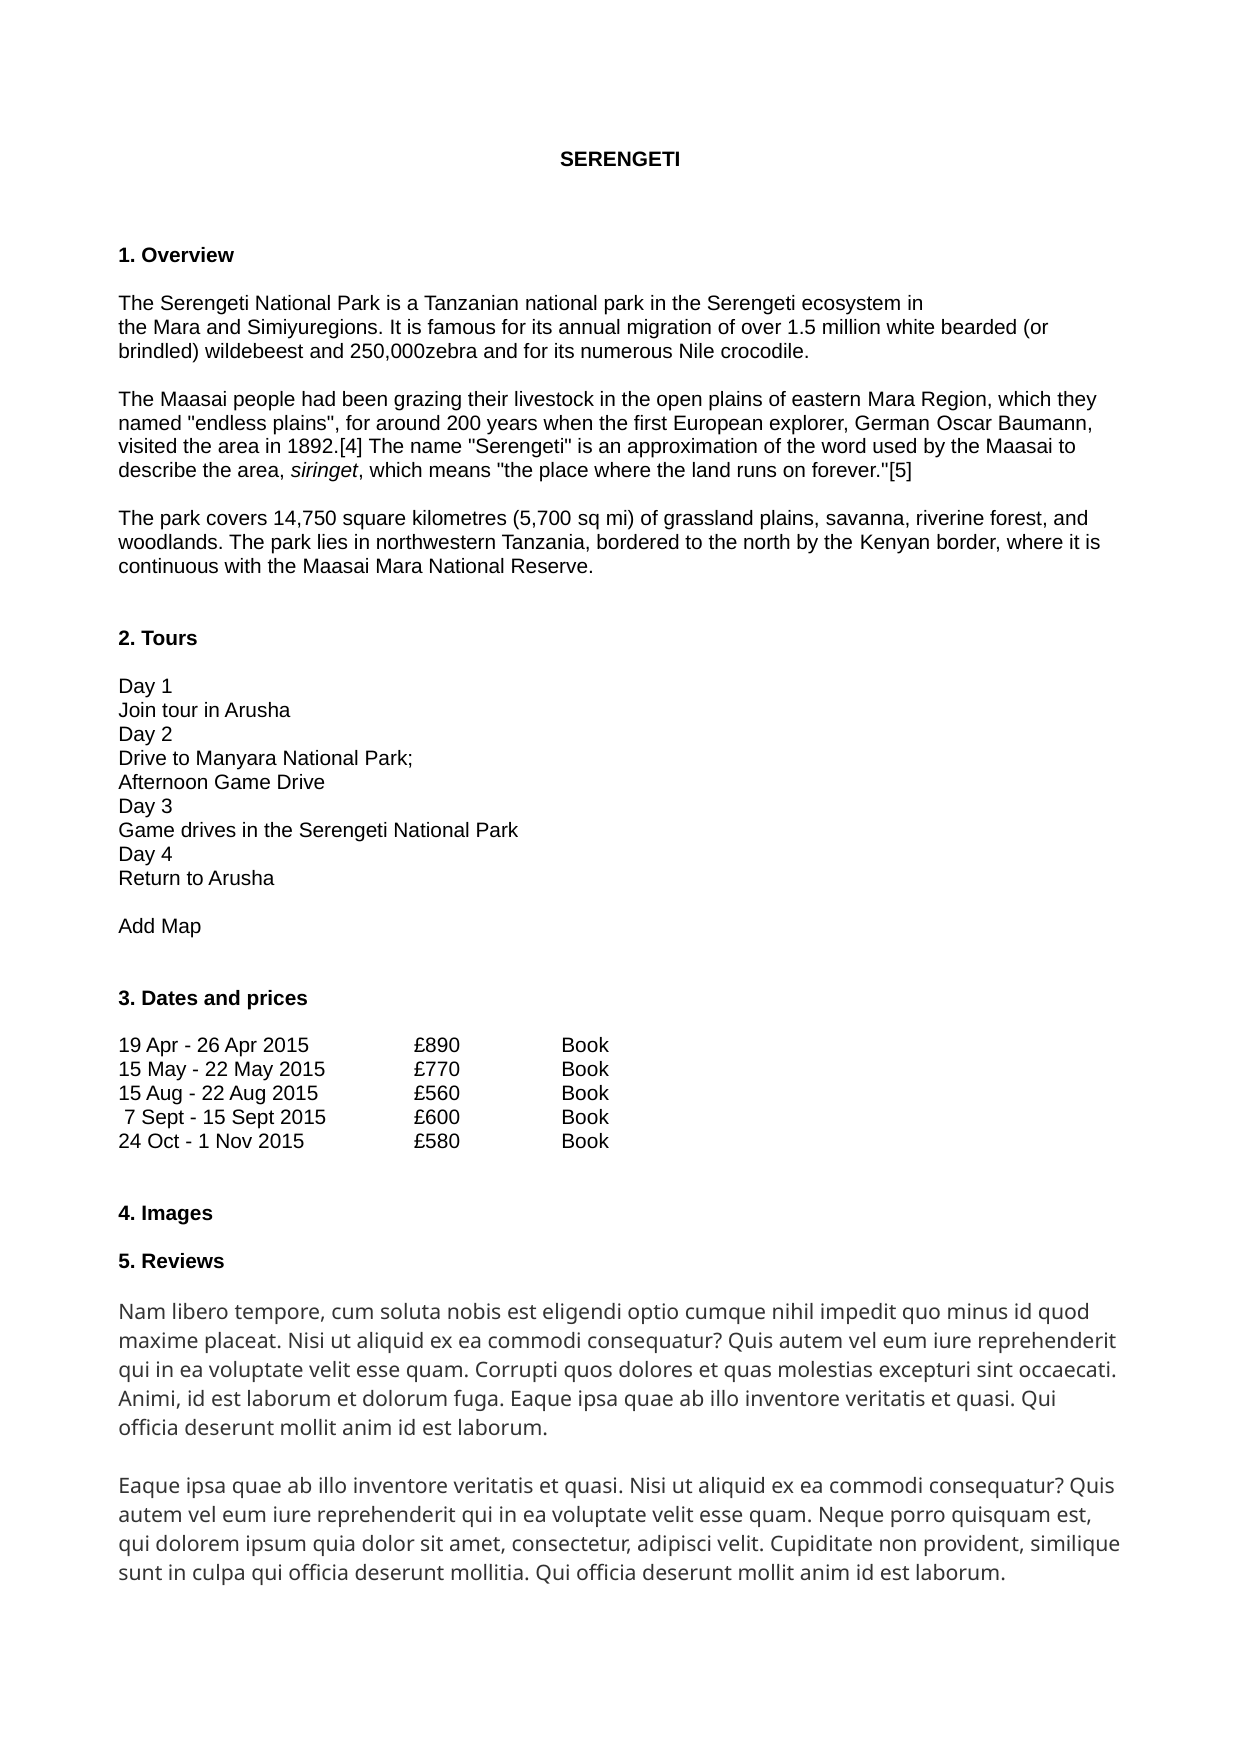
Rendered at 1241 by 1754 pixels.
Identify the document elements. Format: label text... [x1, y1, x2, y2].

text Afternoon Game Drive [118, 770, 1122, 794]
text [118, 1599, 1122, 1628]
text Nam libero tempore, cum soluta nobis est eligendi optio cumque nihil impedit quo minus id quod maxime placeat. Nisi ut aliquid ex ea commodi consequatur? Quis autem vel eum iure reprehenderit qui in ea voluptate velit esse quam. Corrupti quos dolores et quas molestias excepturi sint occaecati. Animi, id est laborum et dolorum fuga. Eaque ipsa quae ab illo inventore veritatis et quasi. Qui officia deserunt mollit anim id est laborum. [118, 1297, 1122, 1442]
text Join tour in Arusha [118, 698, 1122, 722]
text Day 1 [118, 674, 1122, 698]
text 19 Apr - 26 Apr 2015 £890 Book [118, 1033, 1122, 1057]
text Drive to Manyara National Park; [118, 746, 1122, 770]
text SERENGETI [118, 147, 1122, 171]
text 2. Tours [118, 626, 1122, 650]
text 5. Reviews [118, 1249, 1122, 1273]
text Return to Arusha [118, 866, 1122, 889]
text 24 Oct - 1 Nov 2015 £580 Book [118, 1129, 1122, 1153]
text Eaque ipsa quae ab illo inventore veritatis et quasi. Nisi ut aliquid ex ea commodi consequatur? Quis autem vel eum iure reprehenderit qui in ea voluptate velit esse quam. Neque porro quisquam est, qui dolorem ipsum quia dolor sit amet, consectetur, adipisci velit. Cupiditate non provident, similique sunt in culpa qui officia deserunt mollitia. Qui officia deserunt mollit anim id est laborum. [118, 1471, 1122, 1586]
text Game drives in the Serengeti National Park [118, 818, 1122, 842]
text 15 May - 22 May 2015 £770 Book [118, 1057, 1122, 1081]
text The Serengeti National Park is a Tanzanian national park in the Serengeti ecosystem in the Mara and Simiyuregions. It is famous for its annual migration of over 1.5 million white bearded (or brindled) wildebeest and 250,000zebra and for its numerous Nile crocodile. [118, 291, 1122, 362]
text Day 4 [118, 842, 1122, 866]
text 3. Dates and prices [118, 985, 1122, 1009]
text The Maasai people had been grazing their livestock in the open plains of eastern Mara Region, which they named "endless plains", for around 200 years when the first European explorer, German Oscar Baumann, visited the area in 1892.[4] The name "Serengeti" is an approximation of the word used by the Maasai to describe the area, siringet, which means "the place where the land runs on forever."[5] [118, 386, 1122, 482]
text 1. Overview [118, 243, 1122, 267]
text The park covers 14,750 square kilometres (5,700 sq mi) of grassland plains, savanna, riverine forest, and woodlands. The park lies in northwestern Tanzania, bordered to the north by the Kenyan border, where it is continuous with the Maasai Mara National Reserve. [118, 506, 1122, 578]
text 4. Images [118, 1201, 1122, 1225]
text 7 Sept - 15 Sept 2015 £600 Book [118, 1105, 1122, 1129]
text 15 Aug - 22 Aug 2015 £560 Book [118, 1081, 1122, 1105]
text Add Map [118, 913, 1122, 937]
text Day 2 [118, 722, 1122, 746]
text Day 3 [118, 794, 1122, 818]
